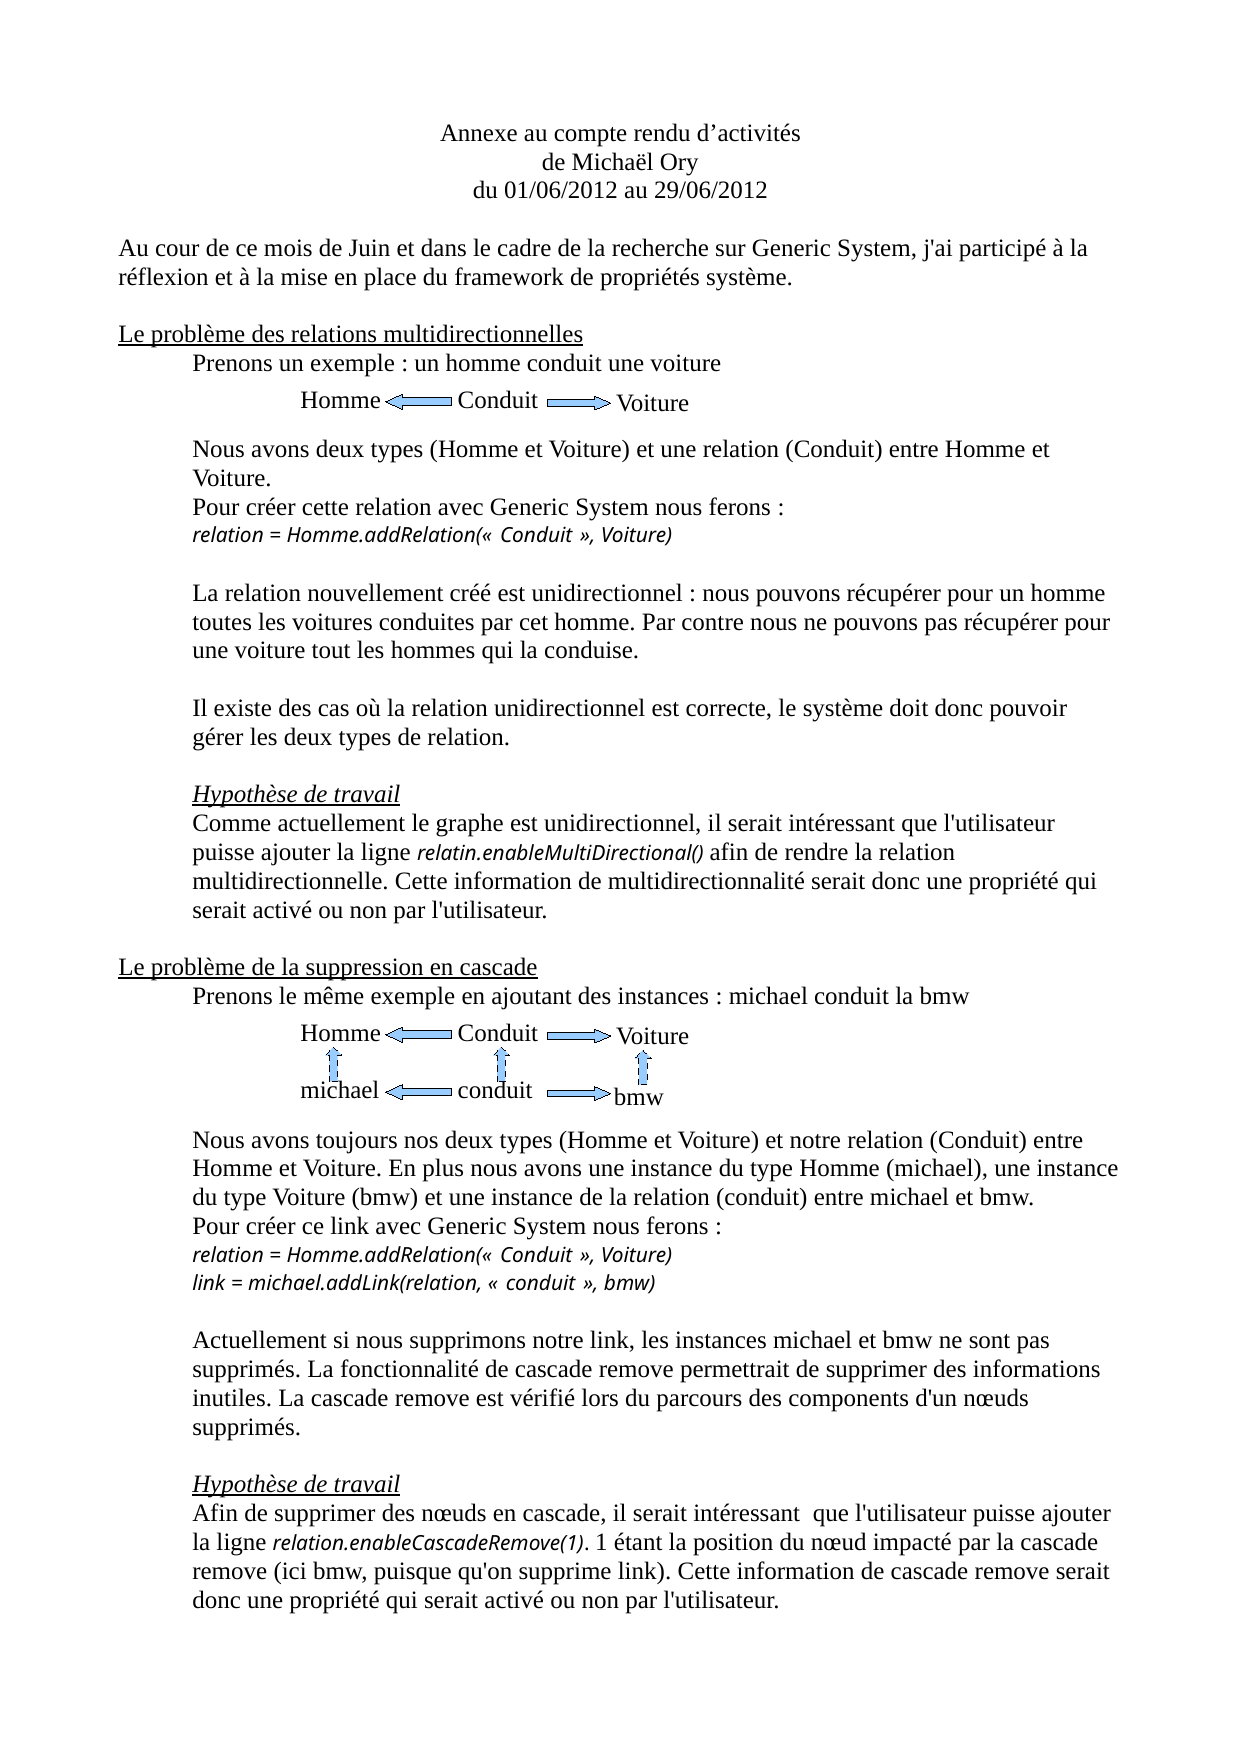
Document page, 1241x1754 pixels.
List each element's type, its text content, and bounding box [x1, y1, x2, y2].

text Prenons un exemple : un homme conduit une voiture [192, 348, 1122, 377]
text La relation nouvellement créé est unidirectionnel : nous pouvons récupérer pour un homme toutes les voitures conduites par cet homme. Par contre nous ne pouvons pas récupérer pour une voiture tout les hommes qui la conduise. [192, 578, 1122, 664]
text Au cour de ce mois de Juin et dans le cadre de la recherche sur Generic System, j'ai participé à la réflexion et à la mise en place du framework de propriétés système. [118, 233, 1122, 291]
text Pour créer cette relation avec Generic System nous ferons : [192, 492, 1122, 521]
text Nous avons toujours nos deux types (Homme et Voiture) et notre relation (Conduit) entre Homme et Voiture. En plus nous avons une instance du type Homme (michael), une instance du type Voiture (bmw) et une instance de la relation (conduit) entre michael et bmw. [192, 1125, 1122, 1211]
text Afin de supprimer des nœuds en cascade, il serait intéressant que l'utilisateur puisse ajouter la ligne relation.enableCascadeRemove(1). 1 étant la position du nœud impacté par la cascade remove (ici bmw, puisque qu'on supprime link). Cette information de cascade remove serait donc une propriété qui serait activé ou non par l'utilisateur. [192, 1498, 1122, 1614]
text Prenons le même exemple en ajoutant des instances : michael conduit la bmw [192, 981, 1122, 1010]
text de Michaël Ory [118, 147, 1122, 176]
text Pour créer ce link avec Generic System nous ferons : [192, 1211, 1122, 1240]
text du 01/06/2012 au 29/06/2012 [118, 176, 1122, 204]
text Le problème des relations multidirectionnelles [118, 319, 1122, 348]
text Actuellement si nous supprimons notre link, les instances michael et bmw ne sont pas supprimés. La fonctionnalité de cascade remove permettrait de supprimer des informations inutiles. La cascade remove est vérifié lors du parcours des components d'un nœuds supprimés. [192, 1325, 1122, 1440]
text link = michael.addLink(relation, « conduit », bmw) [192, 1268, 1122, 1297]
text Il existe des cas où la relation unidirectionnel est correcte, le système doit donc pouvoir gérer les deux types de relation. [192, 693, 1122, 750]
text Nous avons deux types (Homme et Voiture) et une relation (Conduit) entre Homme et Voiture. [192, 434, 1122, 492]
text relation = Homme.addRelation(« Conduit », Voiture) [192, 521, 1122, 549]
text Hypothèse de travail [192, 1469, 1122, 1498]
text Annexe au compte rendu d’activités [118, 118, 1122, 147]
text relation = Homme.addRelation(« Conduit », Voiture) [192, 1240, 1122, 1268]
text Le problème de la suppression en cascade [118, 952, 1122, 981]
text Hypothèse de travail [192, 779, 1122, 808]
text Comme actuellement le graphe est unidirectionnel, il serait intéressant que l'utilisateur puisse ajouter la ligne relatin.enableMultiDirectional() afin de rendre la relation multidirectionnelle. Cette information de multidirectionnalité serait donc une propriété qui serait activé ou non par l'utilisateur. [192, 808, 1122, 923]
